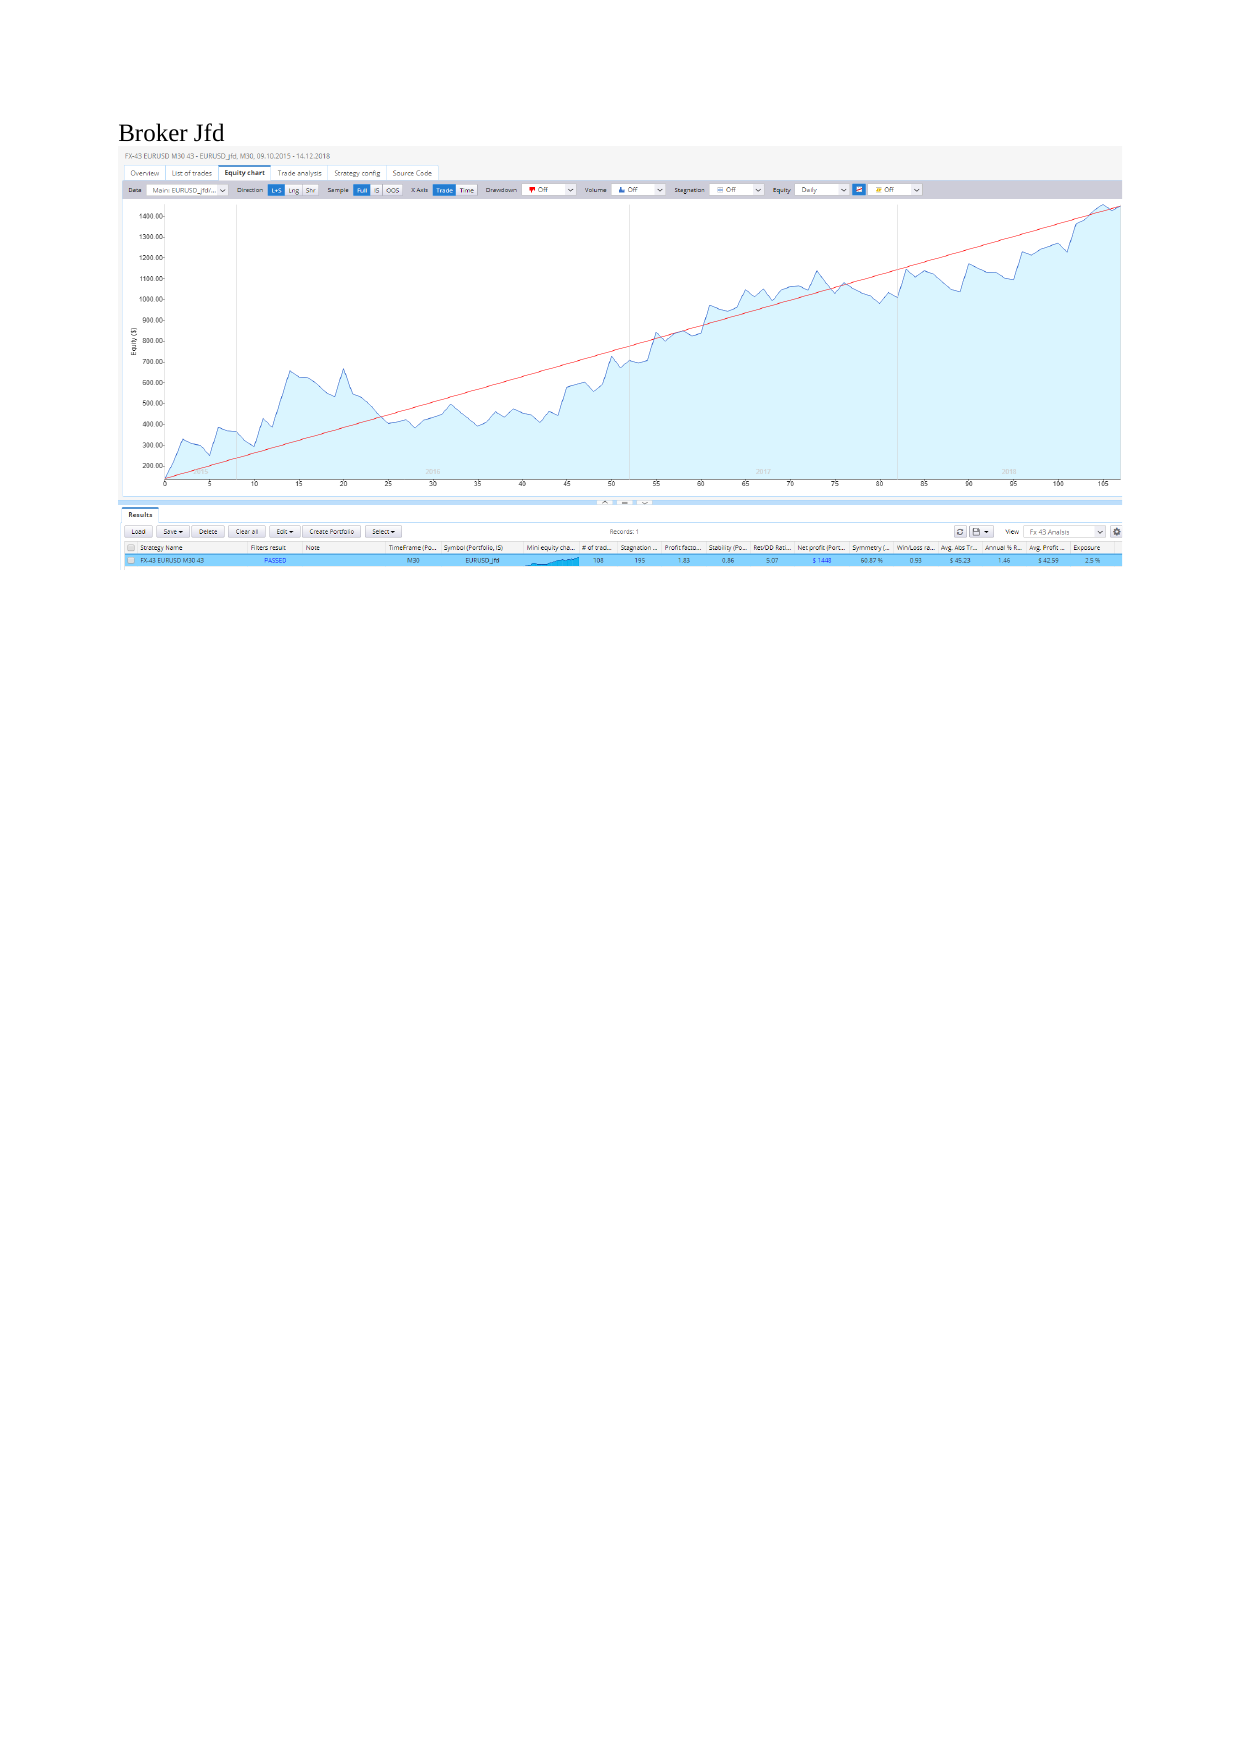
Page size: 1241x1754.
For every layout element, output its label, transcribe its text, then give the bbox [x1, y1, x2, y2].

picture [118, 146, 1123, 570]
text Broker Jfd [118, 118, 1122, 146]
